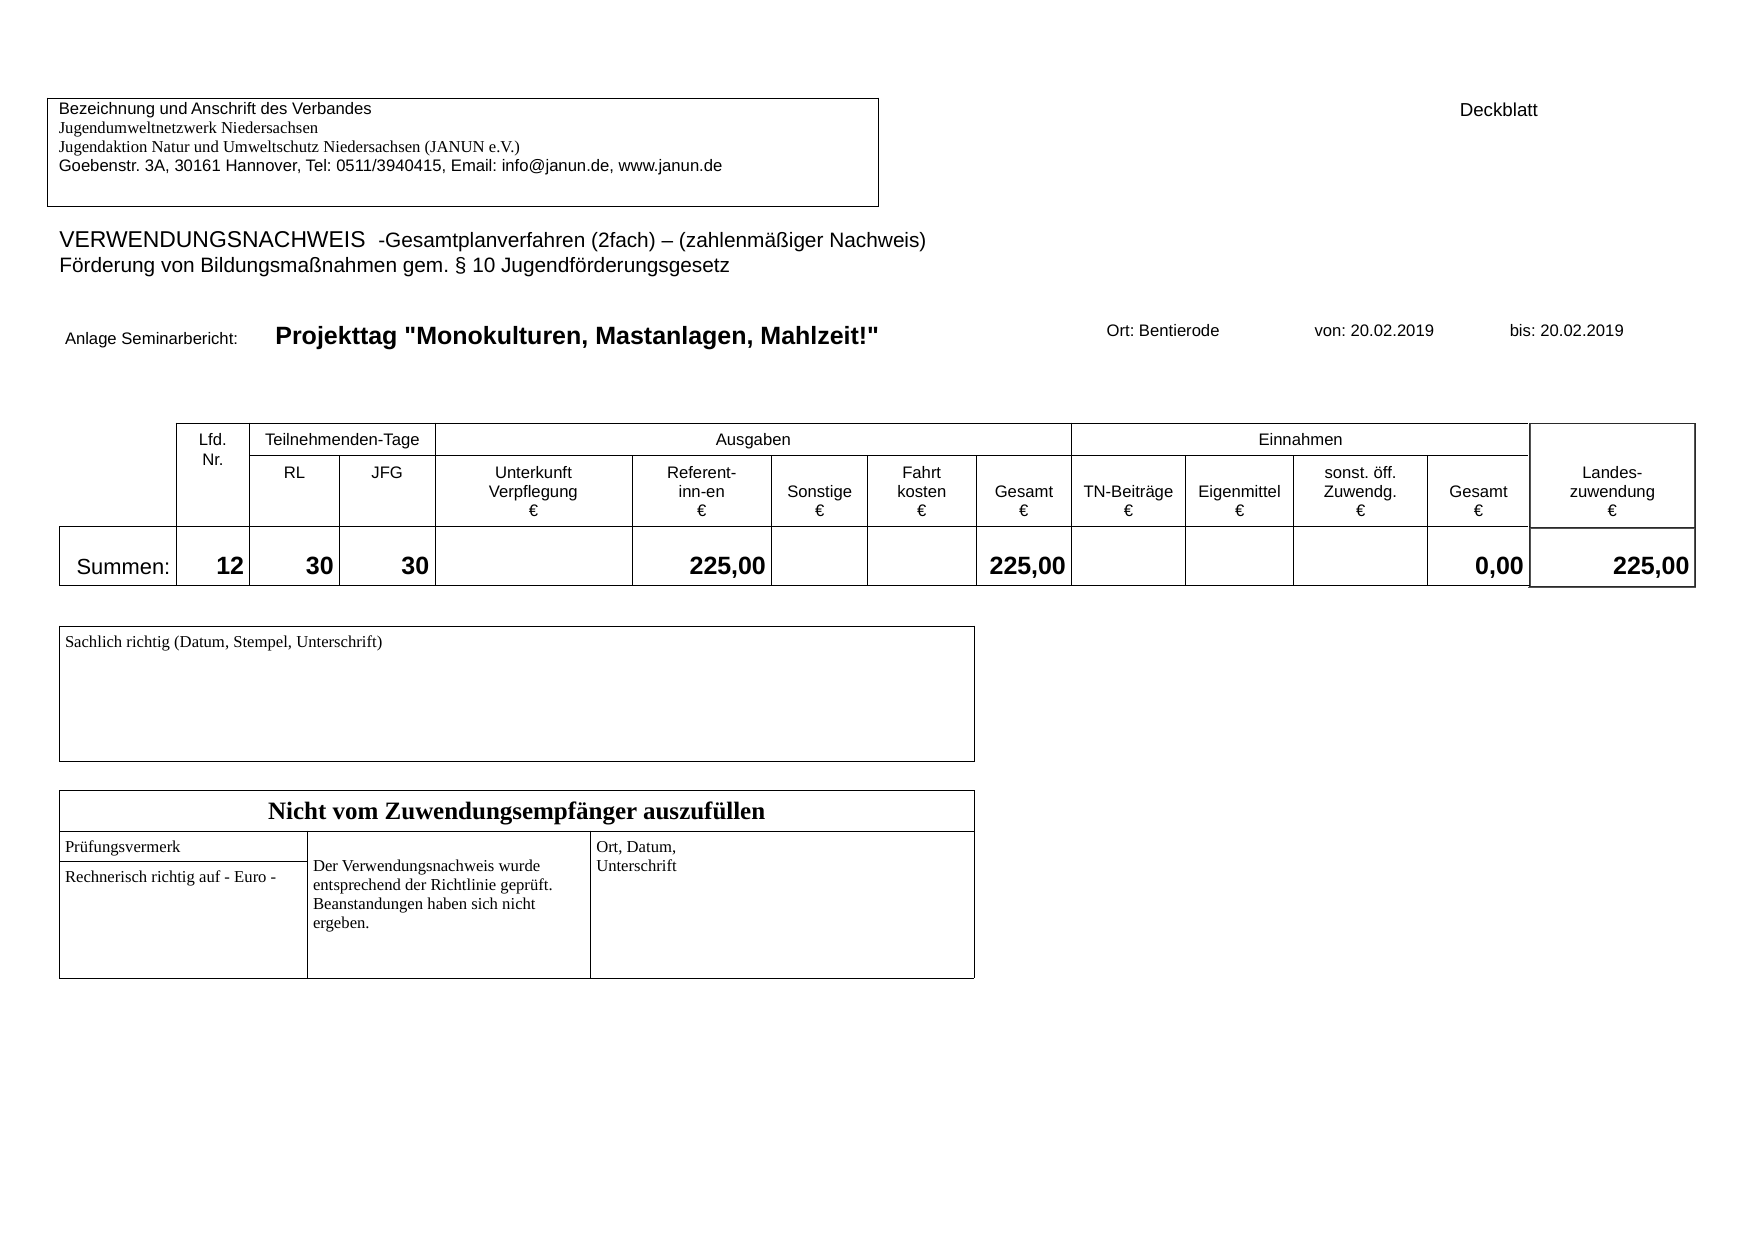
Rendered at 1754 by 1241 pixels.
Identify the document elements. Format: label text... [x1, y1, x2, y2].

table_cell [868, 527, 976, 585]
table_cell [436, 527, 632, 585]
table_cell 225,00 [633, 527, 771, 585]
table_header Teilnehmenden-Tage [250, 424, 435, 455]
table_cell Gesamt € [977, 456, 1071, 526]
table_cell RL [250, 456, 339, 526]
table_cell [1294, 527, 1427, 585]
table_header Projekttag "Monokulturen, Mastanlagen, Mahlzeit!" [270, 315, 1101, 355]
table_cell Rechnerisch richtig auf - Euro - [60, 862, 307, 978]
table_header Anlage Seminarbericht: [59, 315, 269, 355]
table_header Ausgaben [436, 424, 1071, 455]
table_cell Gesamt € [1428, 456, 1528, 526]
table_header Landes- zuwendung € [1531, 425, 1694, 526]
table_cell [1186, 527, 1293, 585]
table_cell 30 [250, 527, 339, 585]
table_cell 225,00 [977, 527, 1071, 585]
table_header Lfd. Nr. [177, 424, 249, 526]
table_cell Der Verwendungsnachweis wurde entsprechend der Richtlinie geprüft. Beanstandungen haben sich nicht ergeben. [308, 832, 590, 978]
table_cell [1072, 527, 1185, 585]
text VERWENDUNGSNACHWEIS -Gesamtplanverfahren (2fach) – (zahlenmäßiger Nachweis) [59, 226, 1695, 253]
table_cell sonst. öff. Zuwendg. € [1294, 456, 1427, 526]
table_cell Sonstige € [772, 456, 867, 526]
table_cell Fahrt kosten € [868, 456, 976, 526]
table_cell Ort, Datum, Unterschrift [591, 832, 974, 978]
table_cell [772, 527, 867, 585]
table_header Einnahmen [1072, 424, 1528, 455]
table_header [59, 423, 176, 526]
table_cell JFG [340, 456, 435, 526]
table_header von: 20.02.2019 [1309, 315, 1504, 355]
text Förderung von Bildungsmaßnahmen gem. § 10 Jugendförderungsgesetz [59, 253, 1695, 277]
table_cell 225,00 [1531, 529, 1694, 585]
table_header bis: 20.02.2019 [1504, 315, 1695, 355]
table_cell 0,00 [1428, 527, 1528, 585]
table_header [879, 98, 1438, 206]
table_header Nicht vom Zuwendungsempfänger auszufüllen [60, 791, 974, 831]
table_cell TN-Beiträge € [1072, 456, 1185, 526]
table_cell 30 [340, 527, 435, 585]
table_cell Summen: [60, 527, 176, 585]
table_cell Eigenmittel € [1186, 456, 1293, 526]
table_cell Unterkunft Verpflegung € [436, 456, 632, 526]
table_header Deckblatt [1438, 98, 1711, 206]
table_header Bezeichnung und Anschrift des Verbandes Jugendumweltnetzwerk Niedersachsen Jugendaktion Natur und Umweltschutz Niedersachsen (JANUN e.V.) Goebenstr. 3A, 30161 Hannover, Tel: 0511/3940415, Email: info@janun.de, www.janun.de [48, 99, 878, 206]
table_cell 12 [177, 527, 249, 585]
table_cell Prüfungsvermerk [60, 832, 307, 861]
table_header Ort: Bentierode [1101, 315, 1309, 355]
table_cell Referent- inn-en € [633, 456, 771, 526]
table_header Sachlich richtig (Datum, Stempel, Unterschrift) [60, 627, 974, 761]
